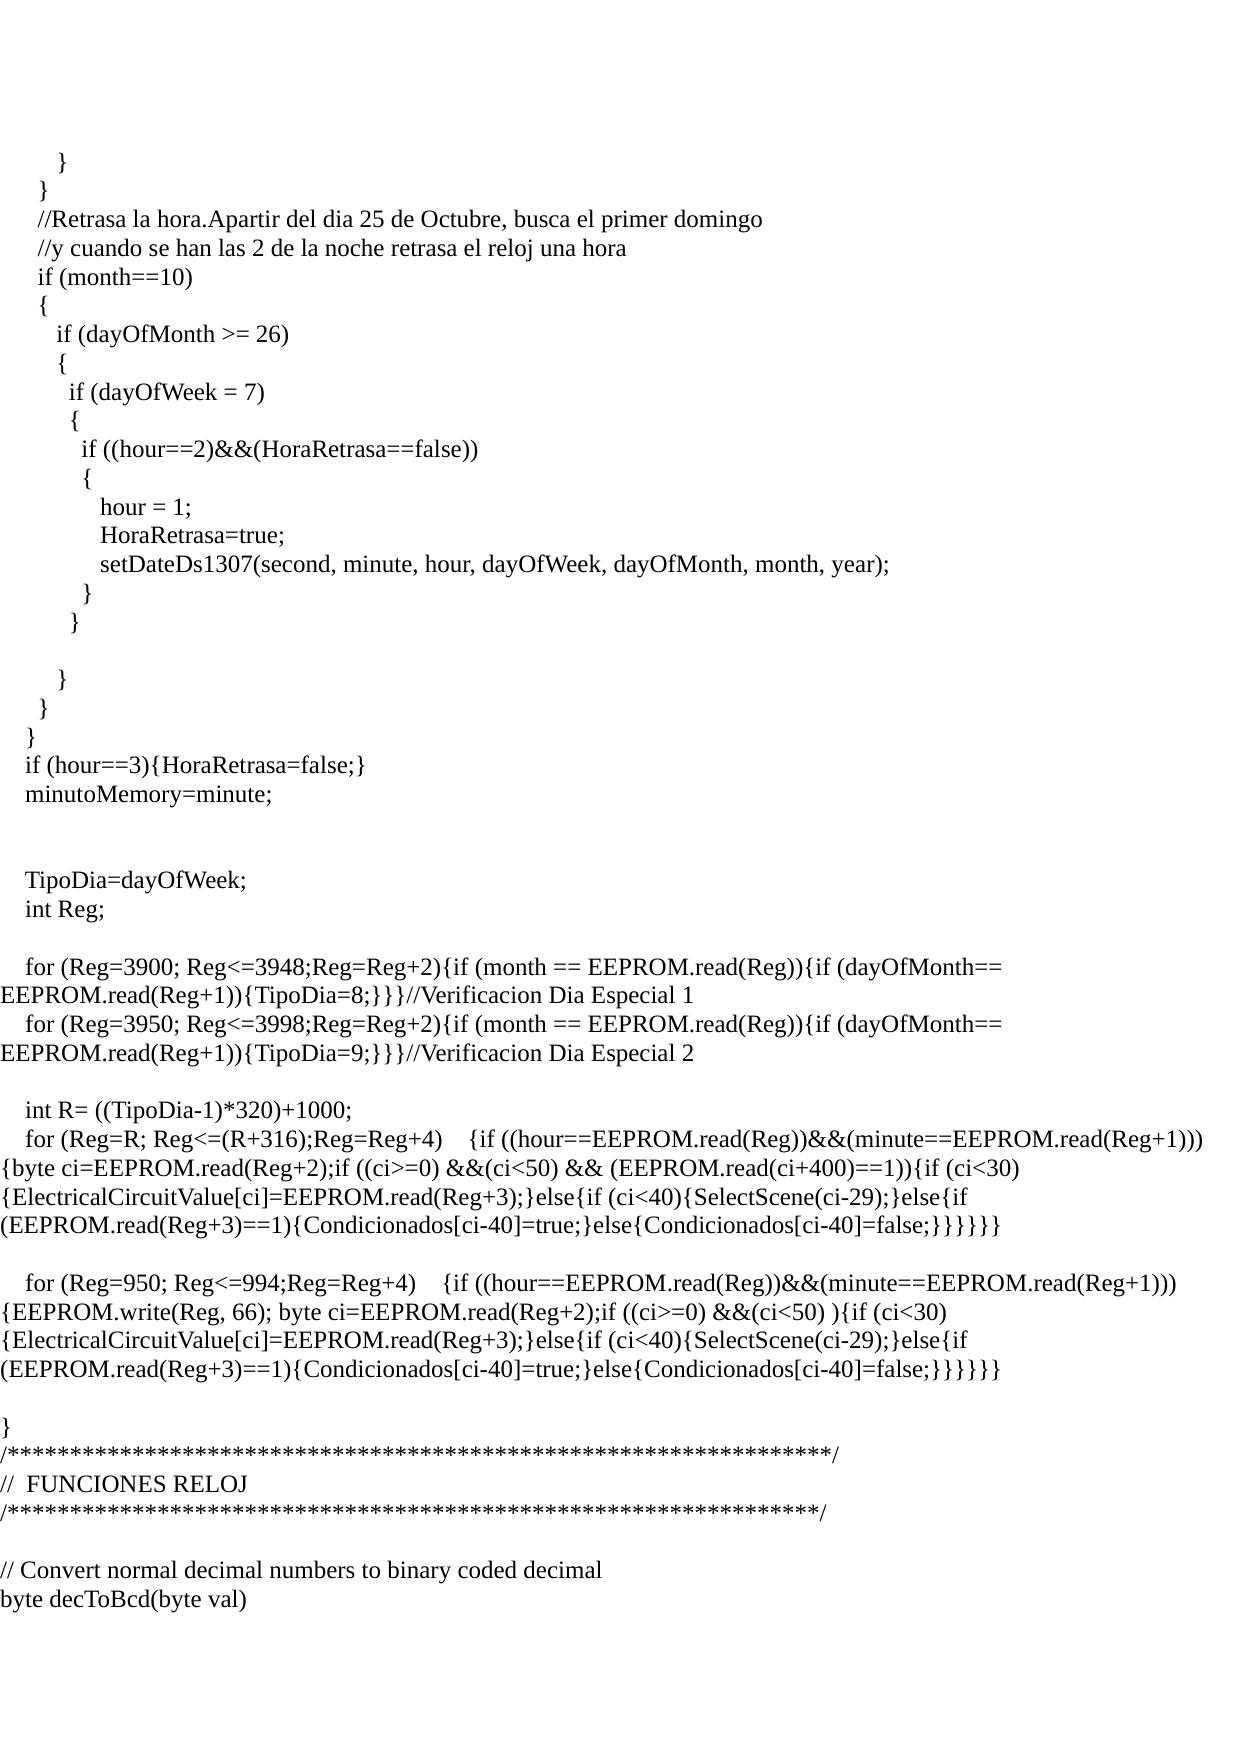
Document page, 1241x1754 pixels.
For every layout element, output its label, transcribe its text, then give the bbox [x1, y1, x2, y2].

text if (month==10) [0, 262, 1240, 291]
text if (dayOfWeek = 7) [0, 377, 1240, 406]
text //Retrasa la hora.Apartir del dia 25 de Octubre, busca el primer domingo [0, 204, 1240, 233]
text } [0, 607, 1240, 636]
text hour = 1; [0, 492, 1240, 521]
text // FUNCIONES RELOJ [0, 1469, 1240, 1498]
text } [0, 664, 1240, 693]
text minutoMemory=minute; [0, 779, 1240, 808]
text byte decToBcd(byte val) [0, 1584, 1240, 1613]
text // Convert normal decimal numbers to binary coded decimal [0, 1556, 1240, 1584]
text //y cuando se han las 2 de la noche retrasa el reloj una hora [0, 233, 1240, 262]
text { [0, 463, 1240, 492]
text } [0, 1412, 1240, 1441]
text for (Reg=950; Reg<=994;Reg=Reg+4) {if ((hour==EEPROM.read(Reg))&&(minute==EEPROM.read(Reg+1))){EEPROM.write(Reg, 66); byte ci=EEPROM.read(Reg+2);if ((ci>=0) &&(ci<50) ){if (ci<30){ElectricalCircuitValue[ci]=EEPROM.read(Reg+3);}else{if (ci<40){SelectScene(ci-29);}else{if (EEPROM.read(Reg+3)==1){Condicionados[ci-40]=true;}else{Condicionados[ci-40]=false;}}}}}} [0, 1268, 1240, 1383]
text int R= ((TipoDia-1)*320)+1000; [0, 1096, 1240, 1124]
text for (Reg=3900; Reg<=3948;Reg=Reg+2){if (month == EEPROM.read(Reg)){if (dayOfMonth== EEPROM.read(Reg+1)){TipoDia=8;}}}//Verificacion Dia Especial 1 [0, 952, 1240, 1009]
text if (hour==3){HoraRetrasa=false;} [0, 751, 1240, 779]
text for (Reg=3950; Reg<=3998;Reg=Reg+2){if (month == EEPROM.read(Reg)){if (dayOfMonth== EEPROM.read(Reg+1)){TipoDia=9;}}}//Verificacion Dia Especial 2 [0, 1009, 1240, 1067]
text for (Reg=R; Reg<=(R+316);Reg=Reg+4) {if ((hour==EEPROM.read(Reg))&&(minute==EEPROM.read(Reg+1))){byte ci=EEPROM.read(Reg+2);if ((ci>=0) &&(ci<50) && (EEPROM.read(ci+400)==1)){if (ci<30){ElectricalCircuitValue[ci]=EEPROM.read(Reg+3);}else{if (ci<40){SelectScene(ci-29);}else{if (EEPROM.read(Reg+3)==1){Condicionados[ci-40]=true;}else{Condicionados[ci-40]=false;}}}}}} [0, 1124, 1240, 1239]
text } [0, 722, 1240, 751]
text { [0, 291, 1240, 319]
text int Reg; [0, 894, 1240, 923]
text } [0, 693, 1240, 722]
text TipoDia=dayOfWeek; [0, 866, 1240, 894]
text if ((hour==2)&&(HoraRetrasa==false)) [0, 434, 1240, 463]
text } [0, 578, 1240, 607]
text if (dayOfMonth >= 26) [0, 319, 1240, 348]
text /******************************************************************/ [0, 1441, 1240, 1469]
text } [0, 147, 1240, 176]
text { [0, 348, 1240, 377]
text /*****************************************************************/ [0, 1498, 1240, 1527]
text HoraRetrasa=true; [0, 521, 1240, 549]
text } [0, 176, 1240, 204]
text { [0, 406, 1240, 434]
text setDateDs1307(second, minute, hour, dayOfWeek, dayOfMonth, month, year); [0, 549, 1240, 578]
